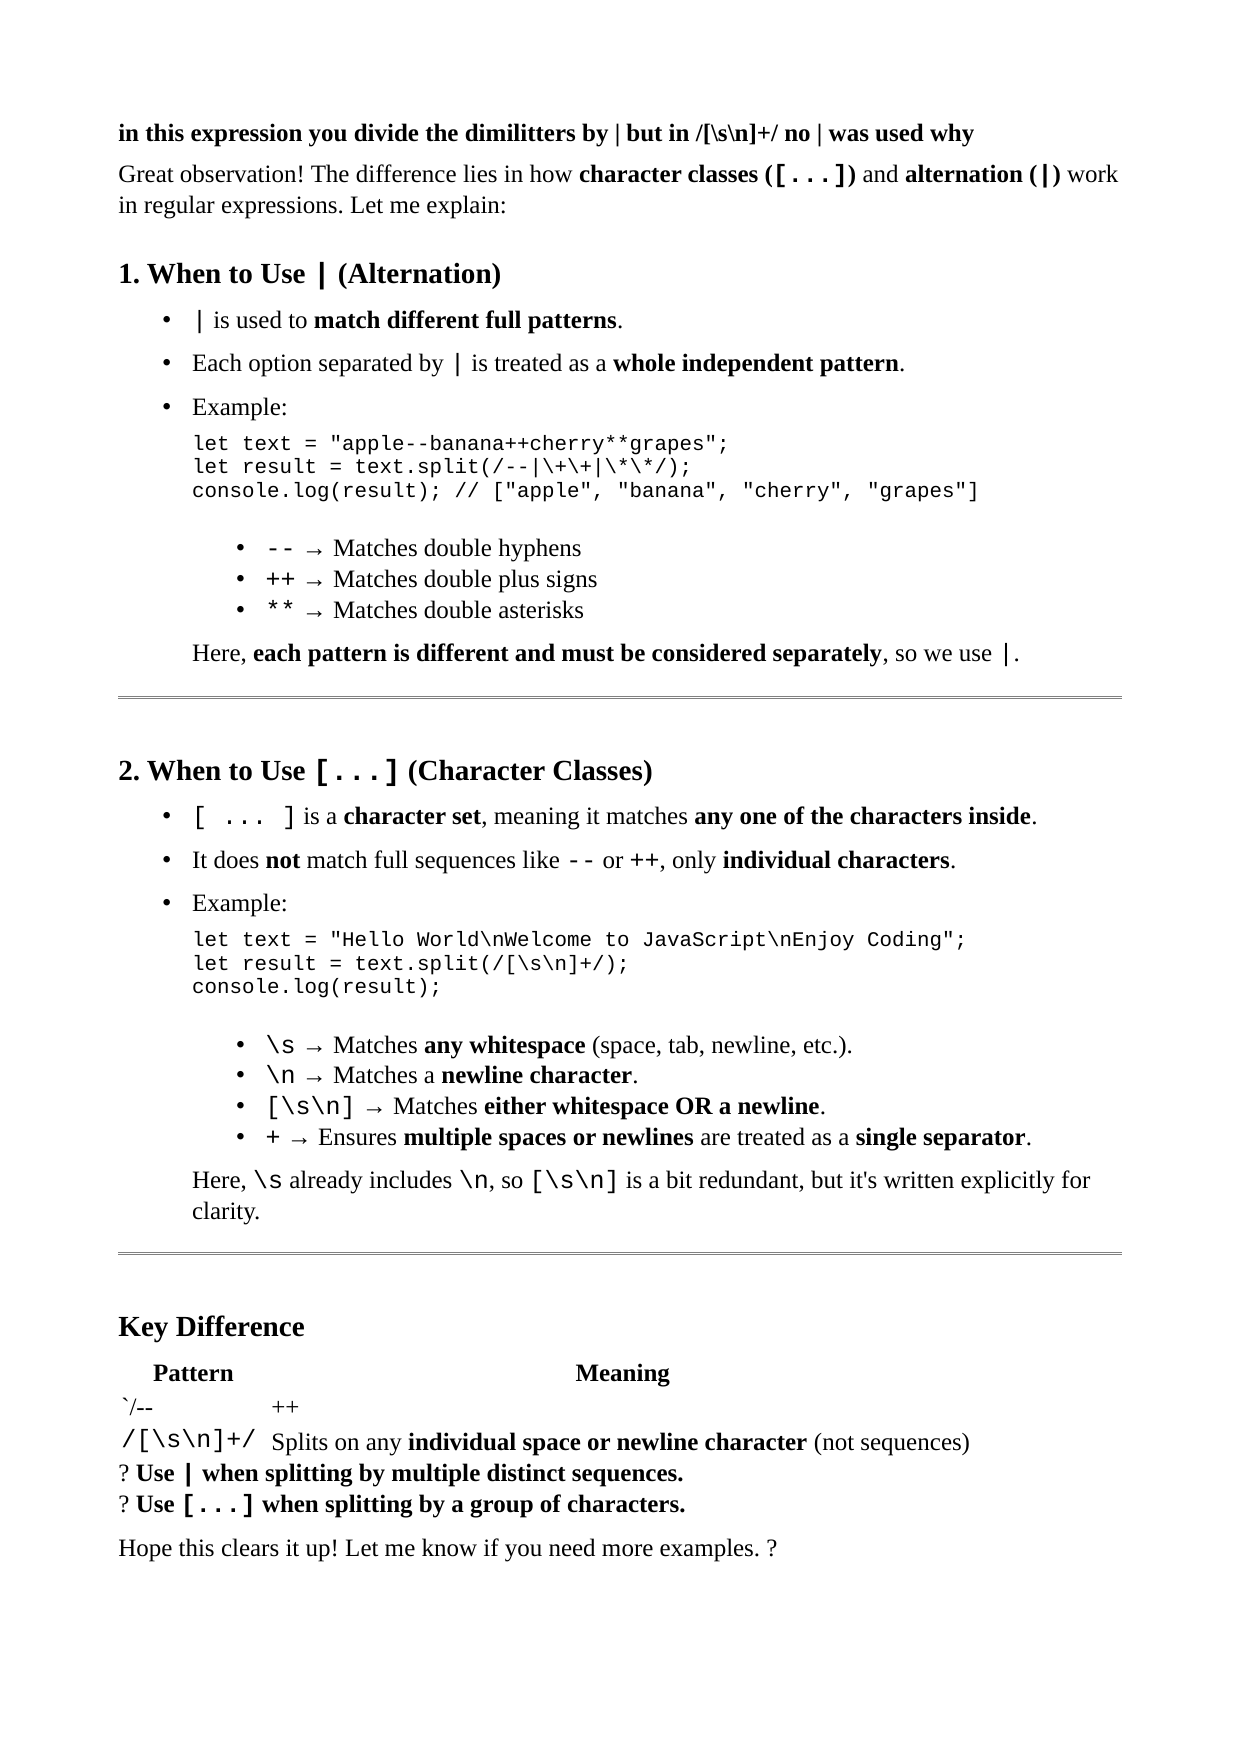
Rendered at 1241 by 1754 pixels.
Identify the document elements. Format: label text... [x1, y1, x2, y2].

list | is used to match different full patterns. [162, 305, 1122, 336]
list let result = text.split(/--|\+\+|\*\*/); [162, 457, 1122, 480]
table_cell ++ [268, 1389, 977, 1424]
list [ ... ] is a character set, meaning it matches any one of the characters inside. [162, 801, 1122, 832]
list \s → Matches any whitespace (space, tab, newline, etc.). [236, 1030, 1122, 1061]
list [\s\n] → Matches either whitespace OR a newline. [236, 1091, 1122, 1122]
list let text = "Hello World\nWelcome to JavaScript\nEnjoy Coding"; [162, 929, 1122, 953]
text Hope this clears it up! Let me know if you need more examples. ? [118, 1533, 1122, 1561]
subtitle Key Difference [118, 1309, 1122, 1342]
list let result = text.split(/[\s\n]+/); [162, 953, 1122, 977]
list console.log(result); [162, 977, 1122, 1000]
subtitle 2. When to Use [...] (Character Classes) [118, 753, 1122, 789]
subtitle 1. When to Use | (Alternation) [118, 256, 1122, 292]
table_header Meaning [268, 1355, 977, 1389]
list \n → Matches a newline character. [236, 1061, 1122, 1091]
text Great observation! The difference lies in how character classes ([...]) and alternation (|) work in regular expressions. Let me explain: [118, 159, 1122, 219]
list It does not match full sequences like -- or ++, only individual characters. [162, 845, 1122, 876]
list ** → Matches double asterisks [236, 595, 1122, 626]
table_cell /[\s\n]+/ [118, 1424, 268, 1458]
list let text = "apple--banana++cherry**grapes"; [162, 433, 1122, 457]
text in this expression you divide the dimilitters by | but in /[\s\n]+/ no | was used why [118, 118, 1122, 147]
list Here, each pattern is different and must be considered separately, so we use |. [162, 638, 1122, 669]
list Each option separated by | is treated as a whole independent pattern. [162, 348, 1122, 379]
list console.log(result); // ["apple", "banana", "cherry", "grapes"] [162, 480, 1122, 504]
table_cell `/-- [118, 1389, 268, 1424]
table_header Pattern [118, 1355, 268, 1389]
list ++ → Matches double plus signs [236, 564, 1122, 595]
text ? Use | when splitting by multiple distinct sequences. ? Use [...] when splitting by a group of characters. [118, 1458, 1122, 1520]
list -- → Matches double hyphens [236, 533, 1122, 564]
list Example: [162, 888, 1122, 917]
list Example: [162, 392, 1122, 420]
table_cell Splits on any individual space or newline character (not sequences) [268, 1424, 977, 1458]
list + → Ensures multiple spaces or newlines are treated as a single separator. [236, 1122, 1122, 1153]
list Here, \s already includes \n, so [\s\n] is a bit redundant, but it's written explicitly for clarity. [162, 1166, 1122, 1225]
